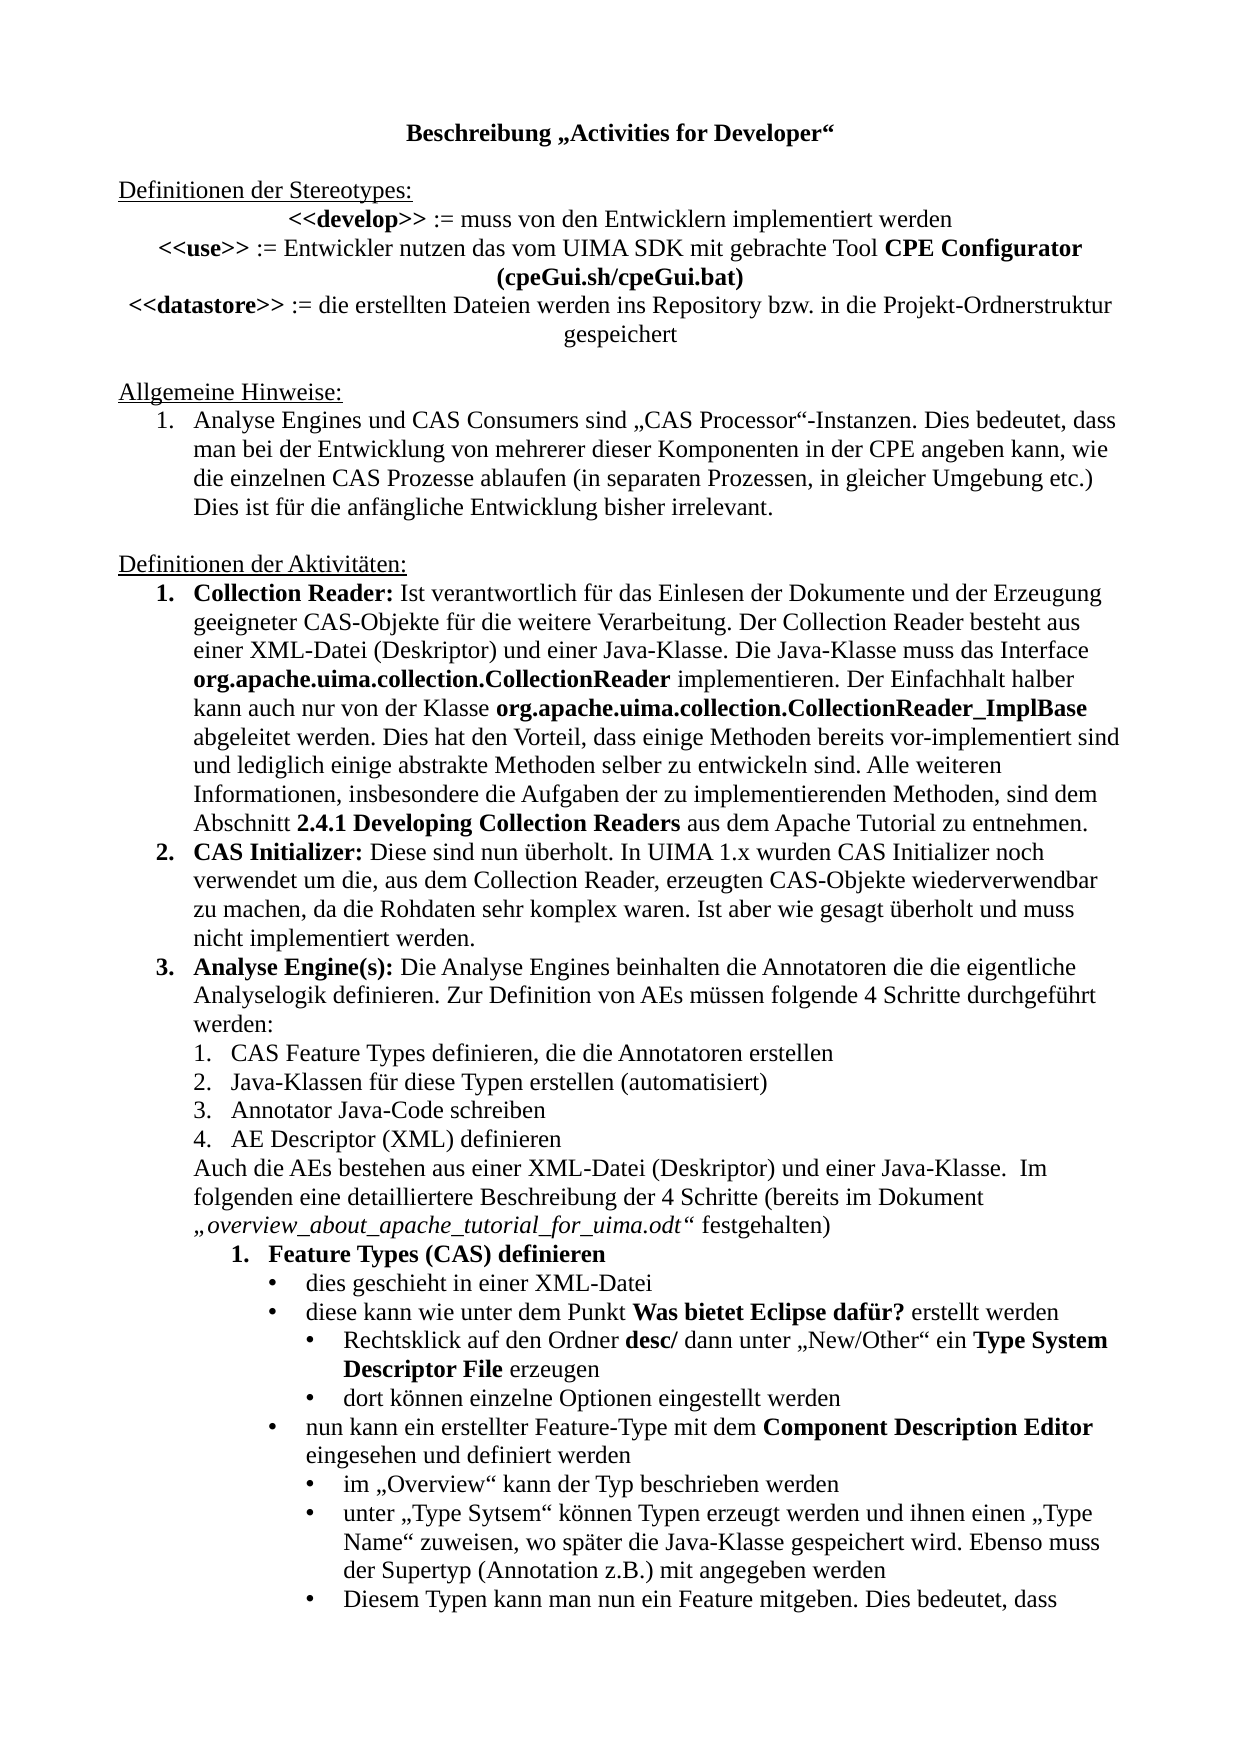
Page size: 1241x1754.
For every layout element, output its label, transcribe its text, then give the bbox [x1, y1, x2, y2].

list Analyse Engine(s): Die Analyse Engines beinhalten die Annotatoren die die eigentliche Analyselogik definieren. Zur Definition von AEs müssen folgende 4 Schritte durchgeführt werden: [156, 952, 1122, 1038]
list diese kann wie unter dem Punkt Was bietet Eclipse dafür? erstellt werden [268, 1297, 1122, 1326]
list Java-Klassen für diese Typen erstellen (automatisiert) [193, 1067, 1122, 1096]
list CAS Initializer: Diese sind nun überholt. In UIMA 1.x wurden CAS Initializer noch verwendet um die, aus dem Collection Reader, erzeugten CAS-Objekte wiederverwendbar zu machen, da die Rohdaten sehr komplex waren. Ist aber wie gesagt überholt und muss nicht implementiert werden. [156, 837, 1122, 952]
list Annotator Java-Code schreiben [193, 1096, 1122, 1124]
list Feature Types (CAS) definieren [231, 1239, 1122, 1268]
list Auch die AEs bestehen aus einer XML-Datei (Deskriptor) und einer Java-Klasse. Im folgenden eine detailliertere Beschreibung der 4 Schritte (bereits im Dokument „overview_about_apache_tutorial_for_uima.odt“ festgehalten) [156, 1153, 1122, 1239]
text Beschreibung „Activities for Developer“ [118, 118, 1122, 147]
list Rechtsklick auf den Ordner desc/ dann unter „New/Other“ ein Type System Descriptor File erzeugen [306, 1326, 1122, 1383]
list im „Overview“ kann der Typ beschrieben werden [306, 1469, 1122, 1498]
list unter „Type Sytsem“ können Typen erzeugt werden und ihnen einen „Type Name“ zuweisen, wo später die Java-Klasse gespeichert wird. Ebenso muss der Supertyp (Annotation z.B.) mit angegeben werden [306, 1498, 1122, 1584]
list Collection Reader: Ist verantwortlich für das Einlesen der Dokumente und der Erzeugung geeigneter CAS-Objekte für die weitere Verarbeitung. Der Collection Reader besteht aus einer XML-Datei (Deskriptor) und einer Java-Klasse. Die Java-Klasse muss das Interface org.apache.uima.collection.CollectionReader implementieren. Der Einfachhalt halber kann auch nur von der Klasse org.apache.uima.collection.CollectionReader_ImplBase abgeleitet werden. Dies hat den Vorteil, dass einige Methoden bereits vor-implementiert sind und lediglich einige abstrakte Methoden selber zu entwickeln sind. Alle weiteren Informationen, insbesondere die Aufgaben der zu implementierenden Methoden, sind dem Abschnitt 2.4.1 Developing Collection Readers aus dem Apache Tutorial zu entnehmen. [156, 578, 1122, 837]
text Allgemeine Hinweise: [118, 377, 1122, 406]
list dort können einzelne Optionen eingestellt werden [306, 1383, 1122, 1412]
list Analyse Engines und CAS Consumers sind „CAS Processor“-Instanzen. Dies bedeutet, dass man bei der Entwicklung von mehrerer dieser Komponenten in der CPE angeben kann, wie die einzelnen CAS Prozesse ablaufen (in separaten Prozessen, in gleicher Umgebung etc.) Dies ist für die anfängliche Entwicklung bisher irrelevant. [156, 406, 1122, 521]
list Diesem Typen kann man nun ein Feature mitgeben. Dies bedeutet, dass [306, 1584, 1122, 1613]
text <<datastore>> := die erstellten Dateien werden ins Repository bzw. in die Projekt-Ordnerstruktur gespeichert [118, 291, 1122, 348]
list dies geschieht in einer XML-Datei [268, 1268, 1122, 1297]
text <<develop>> := muss von den Entwicklern implementiert werden [118, 204, 1122, 233]
text Definitionen der Aktivitäten: [118, 549, 1122, 578]
list CAS Feature Types definieren, die die Annotatoren erstellen [193, 1038, 1122, 1067]
text Definitionen der Stereotypes: [118, 176, 1122, 204]
text <<use>> := Entwickler nutzen das vom UIMA SDK mit gebrachte Tool CPE Configurator (cpeGui.sh/cpeGui.bat) [118, 233, 1122, 291]
list nun kann ein erstellter Feature-Type mit dem Component Description Editor eingesehen und definiert werden [268, 1412, 1122, 1469]
list AE Descriptor (XML) definieren [193, 1124, 1122, 1153]
